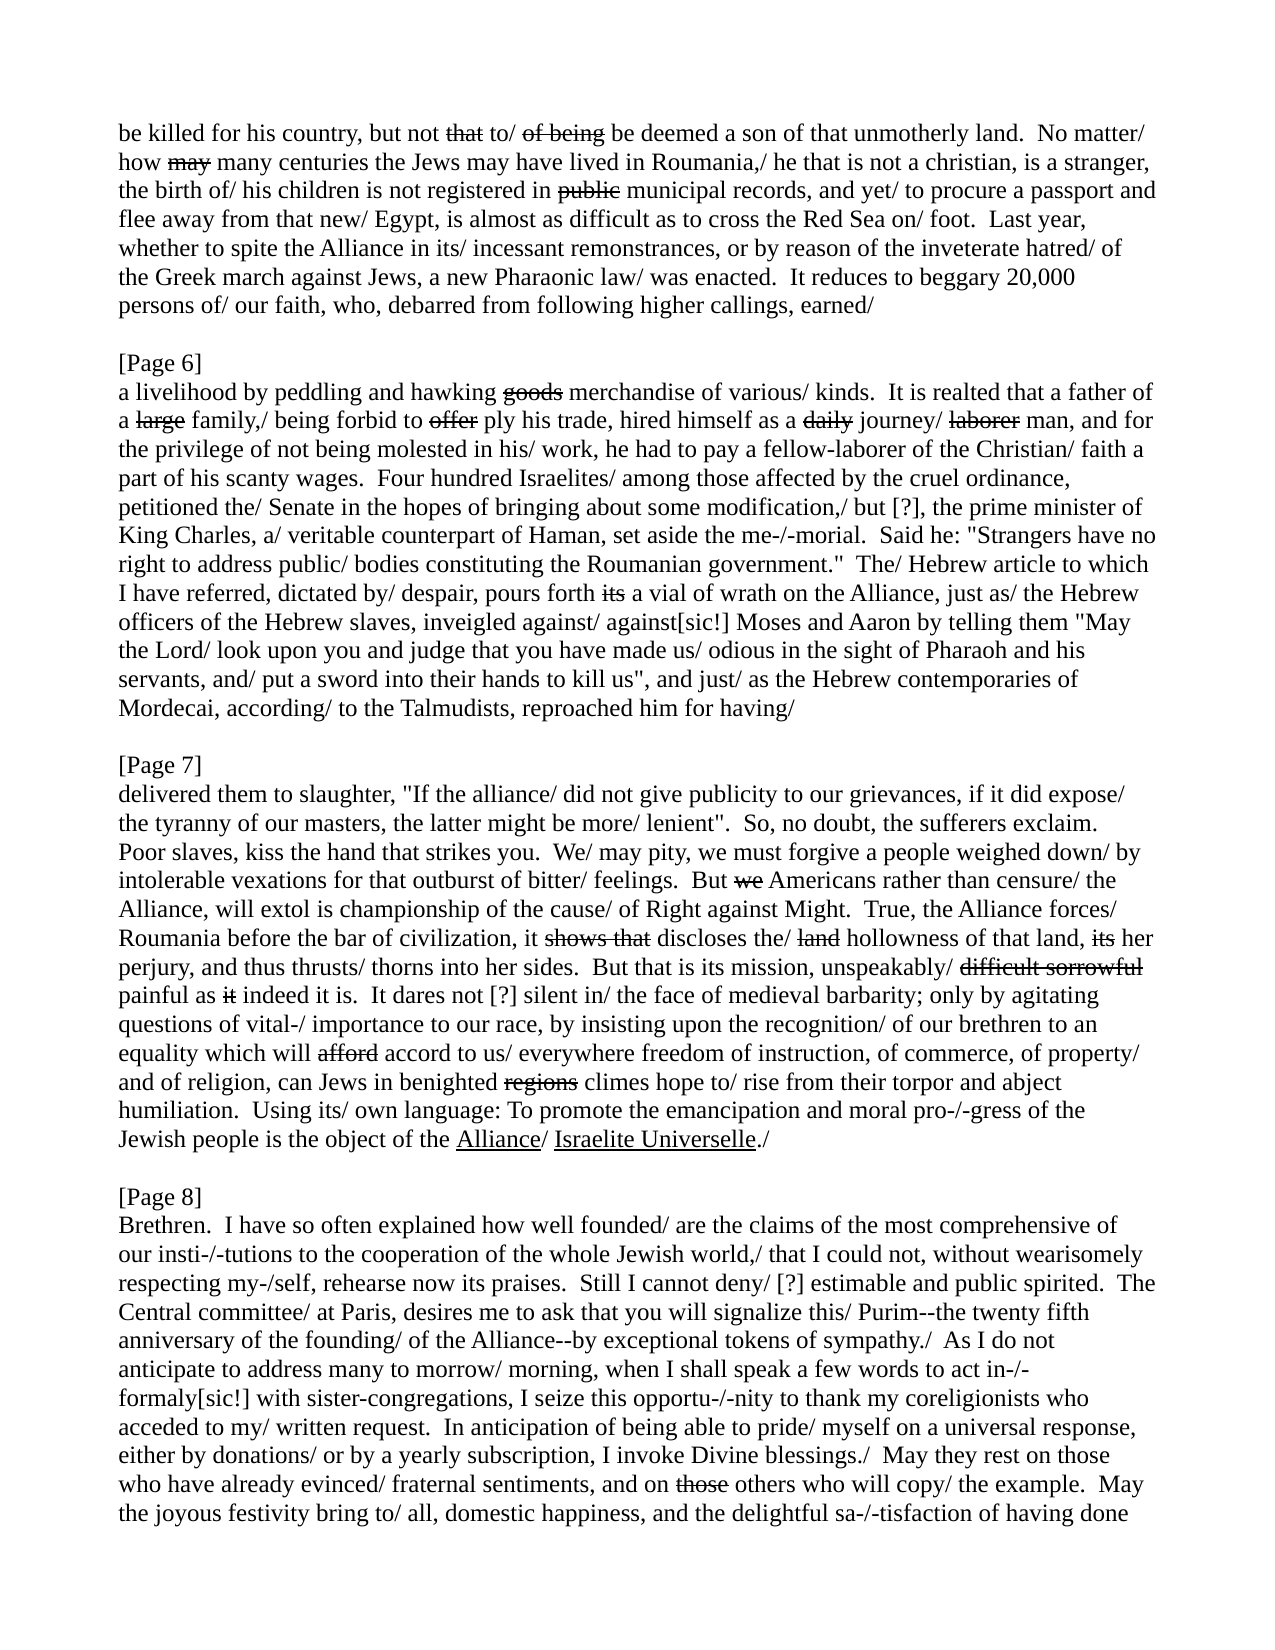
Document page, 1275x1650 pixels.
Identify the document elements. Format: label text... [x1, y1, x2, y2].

text [Page 7] [118, 751, 1157, 779]
text [Page 6] [118, 348, 1157, 377]
text Brethren. I have so often explained how well founded/ are the claims of the most comprehensive of our insti-/-tutions to the cooperation of the whole Jewish world,/ that I could not, without wearisomely respecting my-/self, rehearse now its praises. Still I cannot deny/ [?] estimable and public spirited. The Central committee/ at Paris, desires me to ask that you will signalize this/ Purim--the twenty fifth anniversary of the founding/ of the Alliance--by exceptional tokens of sympathy./ As I do not anticipate to address many to morrow/ morning, when I shall speak a few words to act in-/-formaly[sic!] with sister-congregations, I seize this opportu-/-nity to thank my coreligionists who acceded to my/ written request. In anticipation of being able to pride/ myself on a universal response, either by donations/ or by a yearly subscription, I invoke Divine blessings./ May they rest on those who have already evinced/ fraternal sentiments, and on those others who will copy/ the example. May the joyous festivity bring to/ all, domestic happiness, and the delightful sa-/-tisfaction of having done [118, 1211, 1157, 1527]
text a livelihood by peddling and hawking goods merchandise of various/ kinds. It is realted that a father of a large family,/ being forbid to offer ply his trade, hired himself as a daily journey/ laborer man, and for the privilege of not being molested in his/ work, he had to pay a fellow-laborer of the Christian/ faith a part of his scanty wages. Four hundred Israelites/ among those affected by the cruel ordinance, petitioned the/ Senate in the hopes of bringing about some modification,/ but [?], the prime minister of King Charles, a/ veritable counterpart of Haman, set aside the me-/-morial. Said he: "Strangers have no right to address public/ bodies constituting the Roumanian government." The/ Hebrew article to which I have referred, dictated by/ despair, pours forth its a vial of wrath on the Alliance, just as/ the Hebrew officers of the Hebrew slaves, inveigled against/ against[sic!] Moses and Aaron by telling them "May the Lord/ look upon you and judge that you have made us/ odious in the sight of Pharaoh and his servants, and/ put a sword into their hands to kill us", and just/ as the Hebrew contemporaries of Mordecai, according/ to the Talmudists, reproached him for having/ [118, 377, 1157, 722]
text delivered them to slaughter, "If the alliance/ did not give publicity to our grievances, if it did expose/ the tyranny of our masters, the latter might be more/ lenient". So, no doubt, the sufferers exclaim. Poor slaves, kiss the hand that strikes you. We/ may pity, we must forgive a people weighed down/ by intolerable vexations for that outburst of bitter/ feelings. But we Americans rather than censure/ the Alliance, will extol is championship of the cause/ of Right against Might. True, the Alliance forces/ Roumania before the bar of civilization, it shows that discloses the/ land hollowness of that land, its her perjury, and thus thrusts/ thorns into her sides. But that is its mission, unspeakably/ difficult sorrowful painful as it indeed it is. It dares not [?] silent in/ the face of medieval barbarity; only by agitating questions of vital-/ importance to our race, by insisting upon the recognition/ of our brethren to an equality which will afford accord to us/ everywhere freedom of instruction, of commerce, of property/ and of religion, can Jews in benighted regions climes hope to/ rise from their torpor and abject humiliation. Using its/ own language: To promote the emancipation and moral pro-/-gress of the Jewish people is the object of the Alliance/ Israelite Universelle./ [118, 779, 1157, 1153]
text [Page 8] [118, 1182, 1157, 1211]
text be killed for his country, but not that to/ of being be deemed a son of that unmotherly land. No matter/ how may many centuries the Jews may have lived in Roumania,/ he that is not a christian, is a stranger, the birth of/ his children is not registered in public municipal records, and yet/ to procure a passport and flee away from that new/ Egypt, is almost as difficult as to cross the Red Sea on/ foot. Last year, whether to spite the Alliance in its/ incessant remonstrances, or by reason of the inveterate hatred/ of the Greek march against Jews, a new Pharaonic law/ was enacted. It reduces to beggary 20,000 persons of/ our faith, who, debarred from following higher callings, earned/ [118, 118, 1157, 319]
